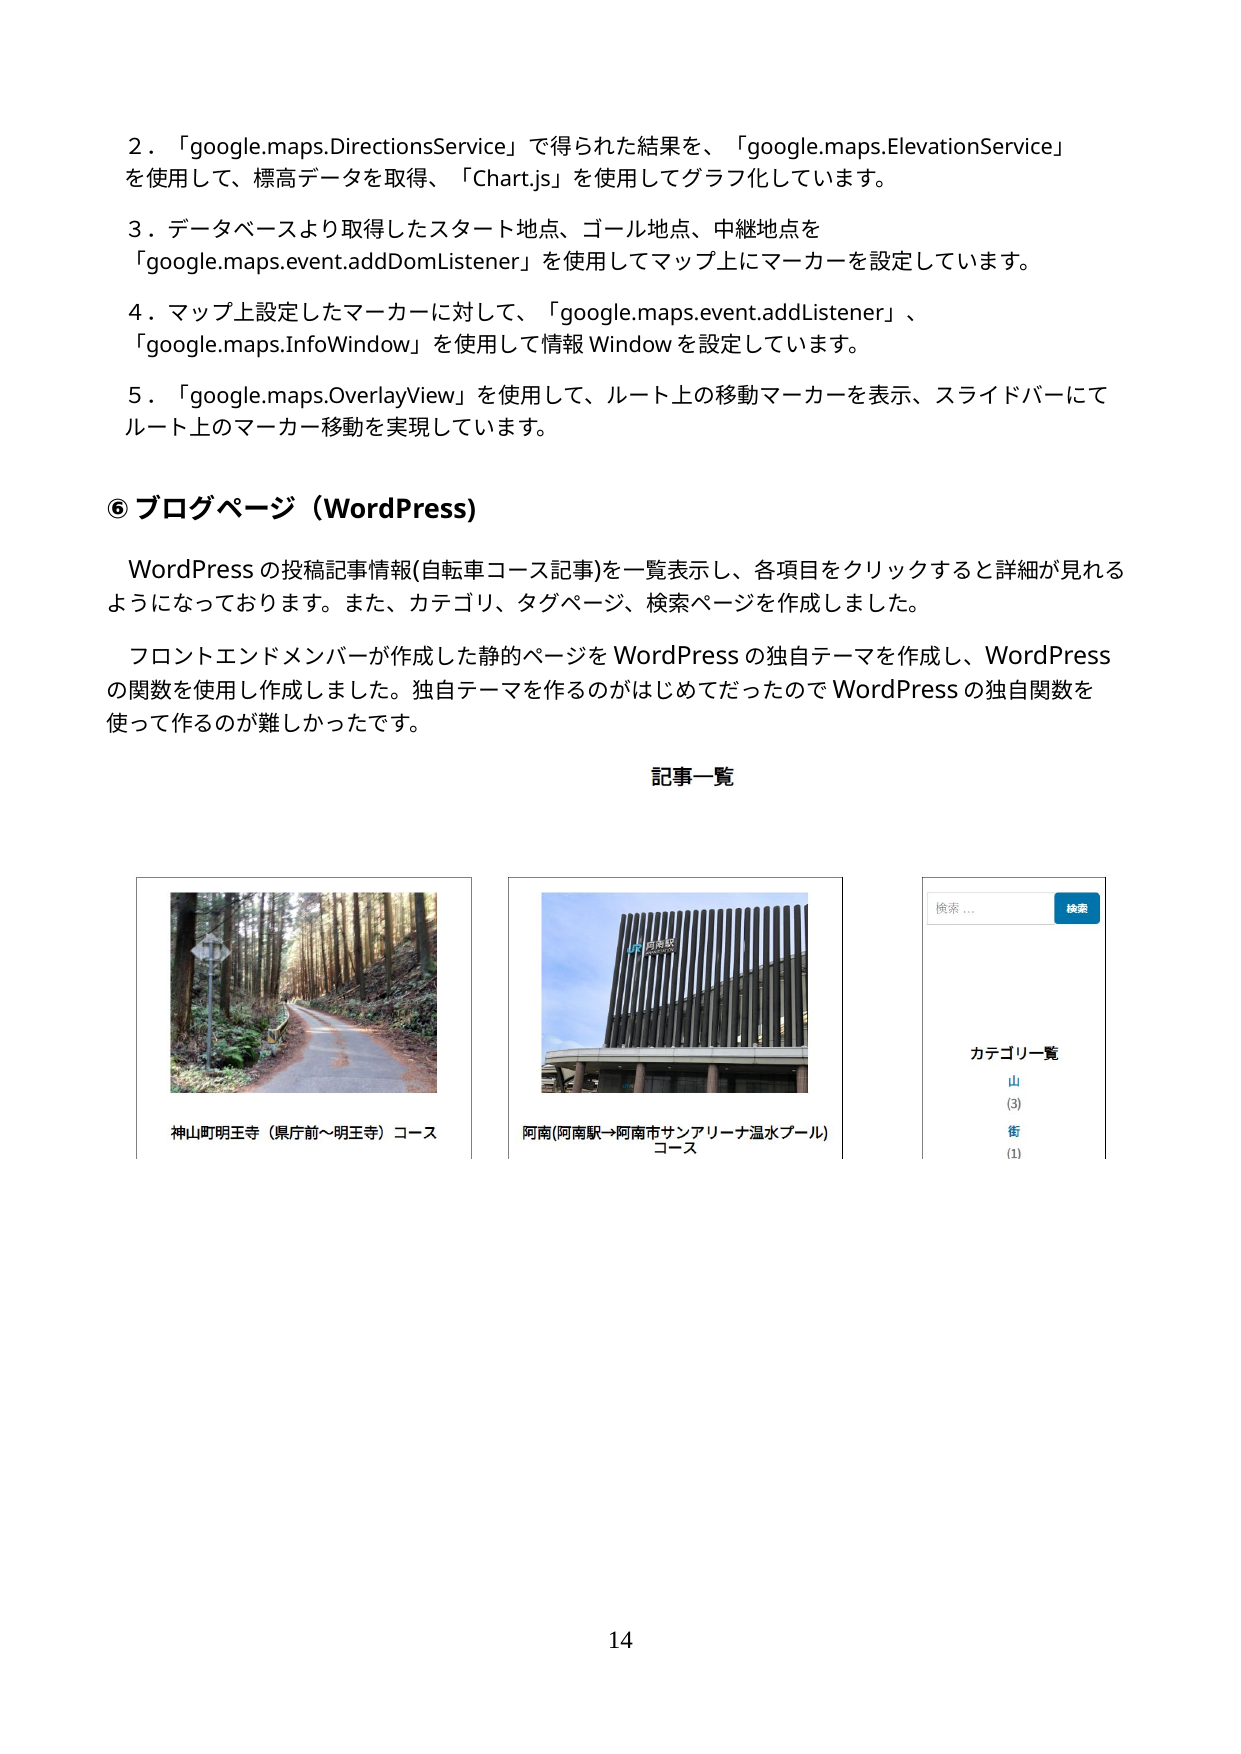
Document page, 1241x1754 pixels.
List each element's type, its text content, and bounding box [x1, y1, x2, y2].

text ４．マップ上設定したマーカーに対して、「google.maps.event.addListener」、「google.maps.InfoWindow」を使用して情報Windowを設定しています。 [124, 295, 1134, 359]
text ５．「google.maps.OverlayView」を使用して、ルート上の移動マーカーを表示、スライドバーにてルート上のマーカー移動を実現しています。 [124, 378, 1134, 442]
picture [118, 737, 1123, 1159]
text WordPressの投稿記事情報(自転車コース記事)を一覧表示し、各項目をクリックすると詳細が見れるようになっております。また、カテゴリ、タグページ、検索ページを作成しました。 [106, 552, 1134, 618]
text を使用して、標高データを取得、「Chart.js」を使用してグラフ化しています。 [124, 161, 1134, 193]
text フロントエンドメンバーが作成した静的ページをWordPressの独自テーマを作成し、WordPressの関数を使用し作成しました。独自テーマを作るのがはじめてだったのでWordPressの独自関数を使って作るのが難しかったです。 [106, 637, 1134, 737]
text ２．「google.maps.DirectionsService」で得られた結果を、「google.maps.ElevationService」 [124, 129, 1134, 161]
text ３．データベースより取得したスタート地点、ゴール地点、中継地点を「google.maps.event.addDomListener」を使用してマップ上にマーカーを設定しています。 [124, 212, 1134, 276]
text ⑥ブログページ（WordPress) [106, 487, 1134, 526]
